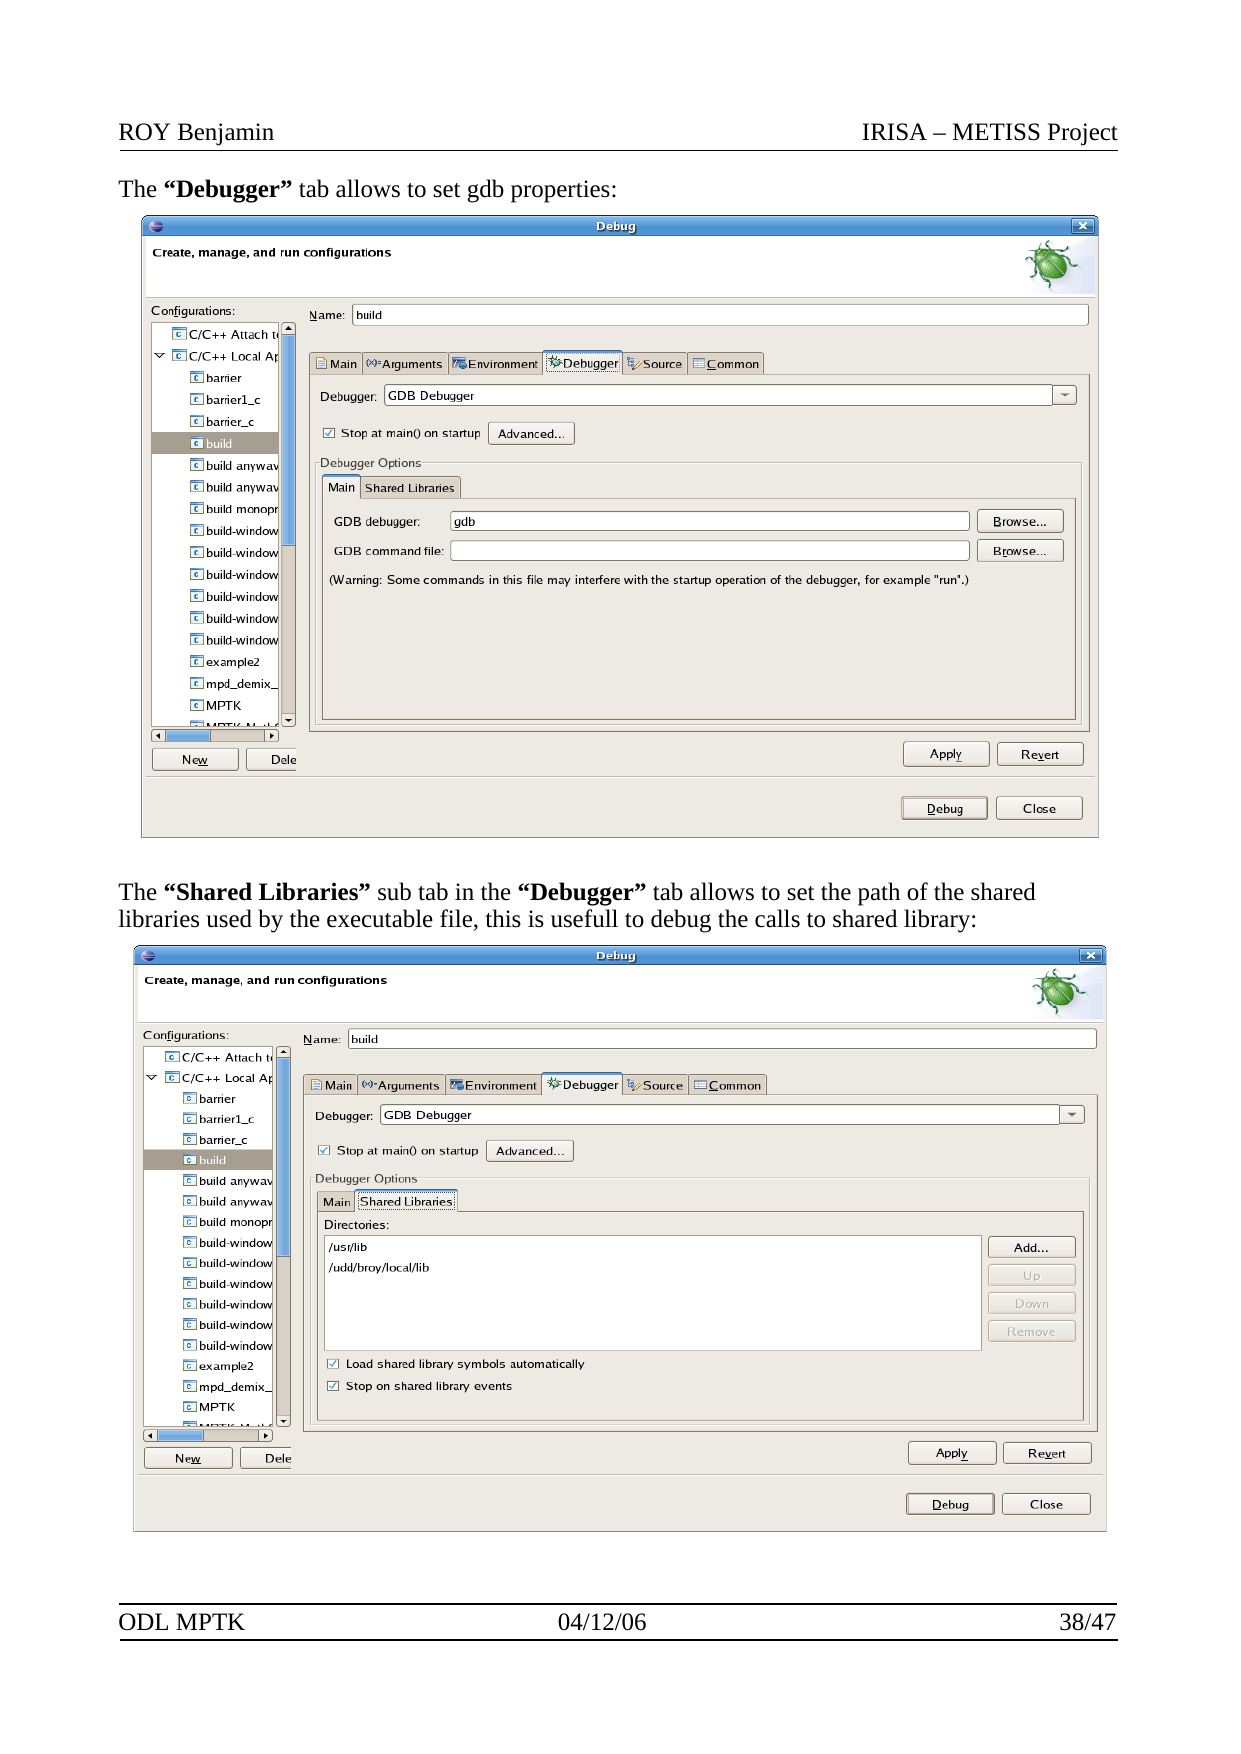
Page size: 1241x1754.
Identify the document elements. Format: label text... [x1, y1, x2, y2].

text The “Debugger” tab allows to set gdb properties: [118, 175, 1122, 203]
picture [141, 215, 1099, 838]
text The “Shared Libraries” sub tab in the “Debugger” tab allows to set the path of the shared libraries used by the executable file, this is usefull to debug the calls to shared library: [118, 878, 1122, 933]
picture [133, 945, 1107, 1532]
